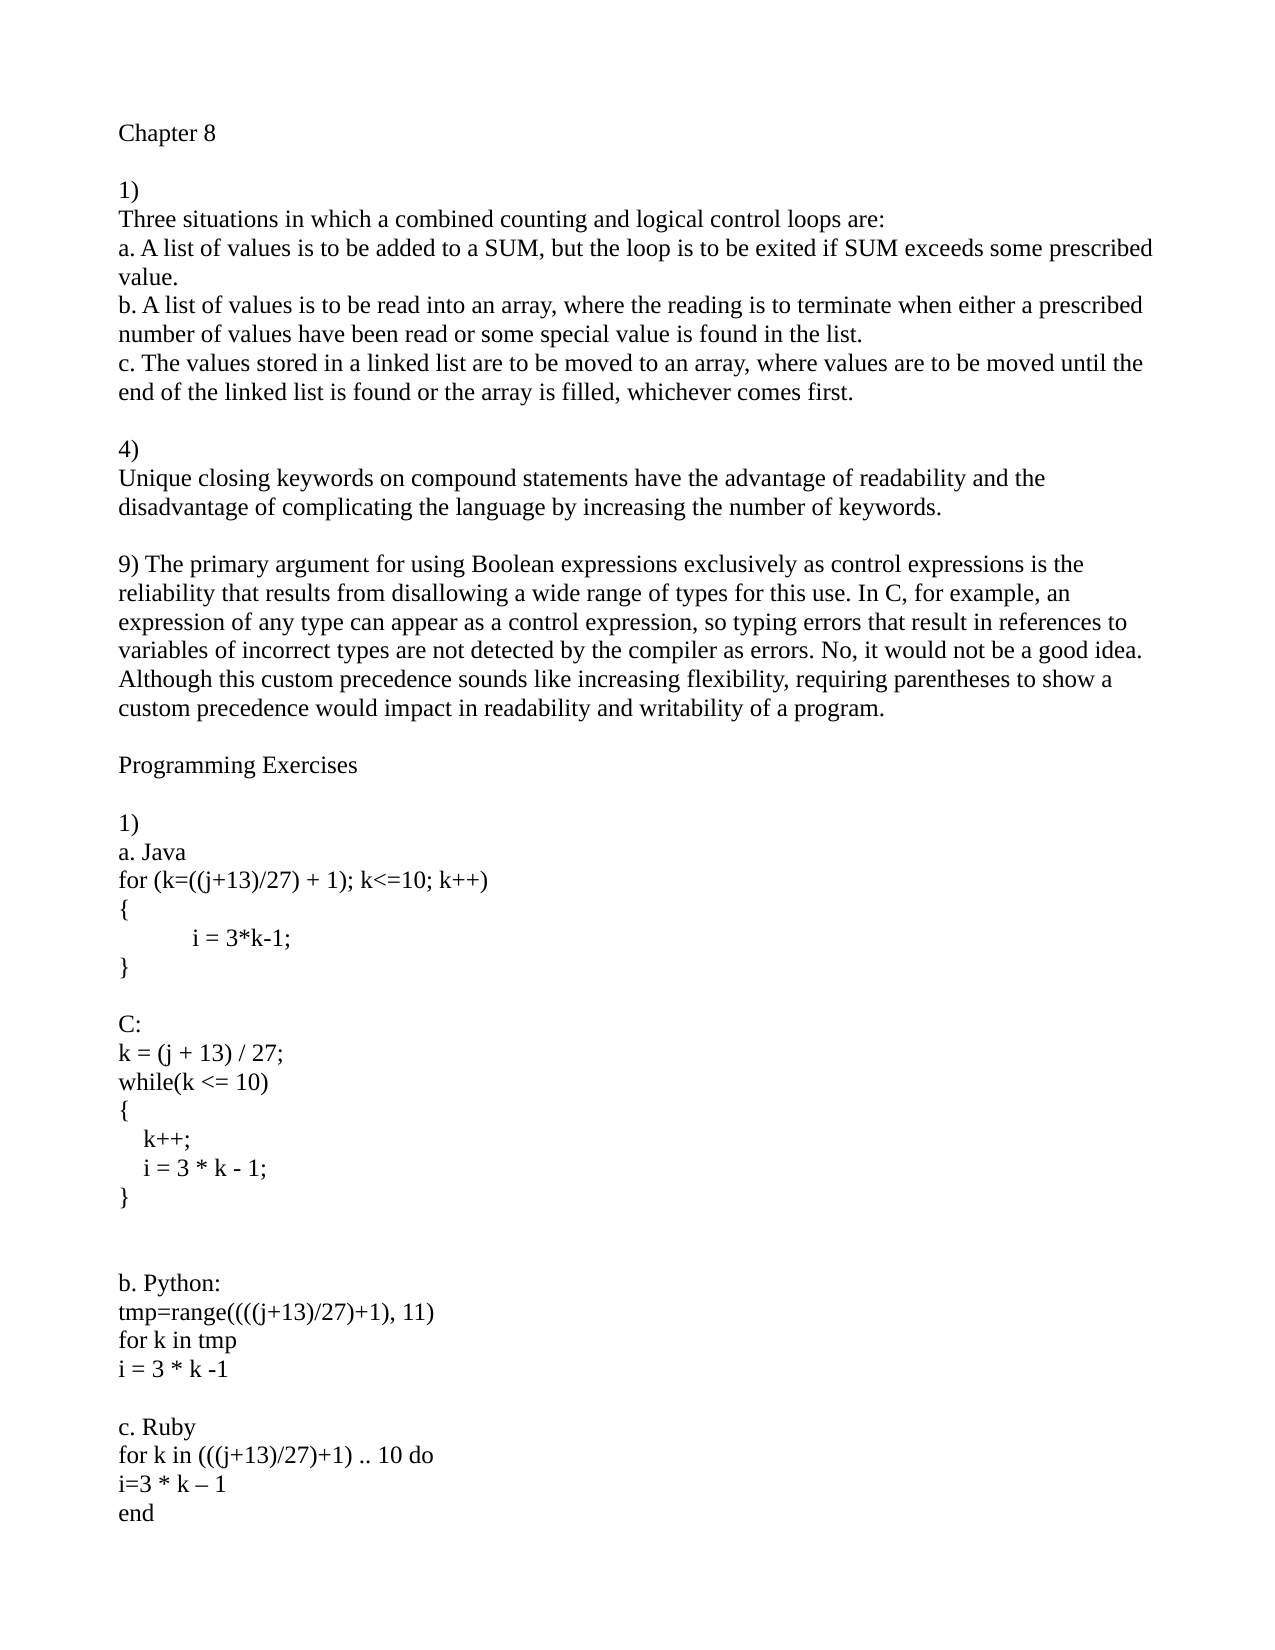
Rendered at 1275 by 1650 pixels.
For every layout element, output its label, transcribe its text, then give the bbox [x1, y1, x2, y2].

text for k in (((j+13)/27)+1) .. 10 do [118, 1441, 1157, 1469]
text { [118, 894, 1157, 923]
text c. Ruby [118, 1412, 1157, 1441]
text } [118, 1182, 1157, 1211]
text C: [118, 1009, 1157, 1038]
text i = 3 * k -1 [118, 1354, 1157, 1383]
text b. Python: [118, 1268, 1157, 1297]
text 1) [118, 808, 1157, 837]
text } [118, 952, 1157, 981]
text k = (j + 13) / 27; [118, 1038, 1157, 1067]
text Chapter 8 [118, 118, 1157, 147]
text Three situations in which a combined counting and logical control loops are: [118, 204, 1157, 233]
text 4) [118, 434, 1157, 463]
text tmp=range((((j+13)/27)+1), 11) [118, 1297, 1157, 1326]
text c. The values stored in a linked list are to be moved to an array, where values are to be moved until the end of the linked list is found or the array is filled, whichever comes first. [118, 348, 1157, 406]
text for (k=((j+13)/27) + 1); k<=10; k++) [118, 866, 1157, 894]
text Programming Exercises [118, 751, 1157, 779]
text i = 3*k-1; [118, 923, 1157, 952]
text i = 3 * k - 1; [118, 1153, 1157, 1182]
text 1) [118, 176, 1157, 204]
text a. Java [118, 837, 1157, 866]
text a. A list of values is to be added to a SUM, but the loop is to be exited if SUM exceeds some prescribed value. [118, 233, 1157, 291]
text i=3 * k – 1 [118, 1469, 1157, 1498]
text 9) The primary argument for using Boolean expressions exclusively as control expressions is the reliability that results from disallowing a wide range of types for this use. In C, for example, an expression of any type can appear as a control expression, so typing errors that result in references to variables of incorrect types are not detected by the compiler as errors. No, it would not be a good idea. Although this custom precedence sounds like increasing flexibility, requiring parentheses to show a custom precedence would impact in readability and writability of a program. [118, 549, 1157, 722]
text while(k <= 10) [118, 1067, 1157, 1096]
text Unique closing keywords on compound statements have the advantage of readability and the disadvantage of complicating the language by increasing the number of keywords. [118, 463, 1157, 521]
text for k in tmp [118, 1326, 1157, 1354]
text { [118, 1096, 1157, 1124]
text b. A list of values is to be read into an array, where the reading is to terminate when either a prescribed number of values have been read or some special value is found in the list. [118, 291, 1157, 348]
text k++; [118, 1124, 1157, 1153]
text end [118, 1498, 1157, 1527]
